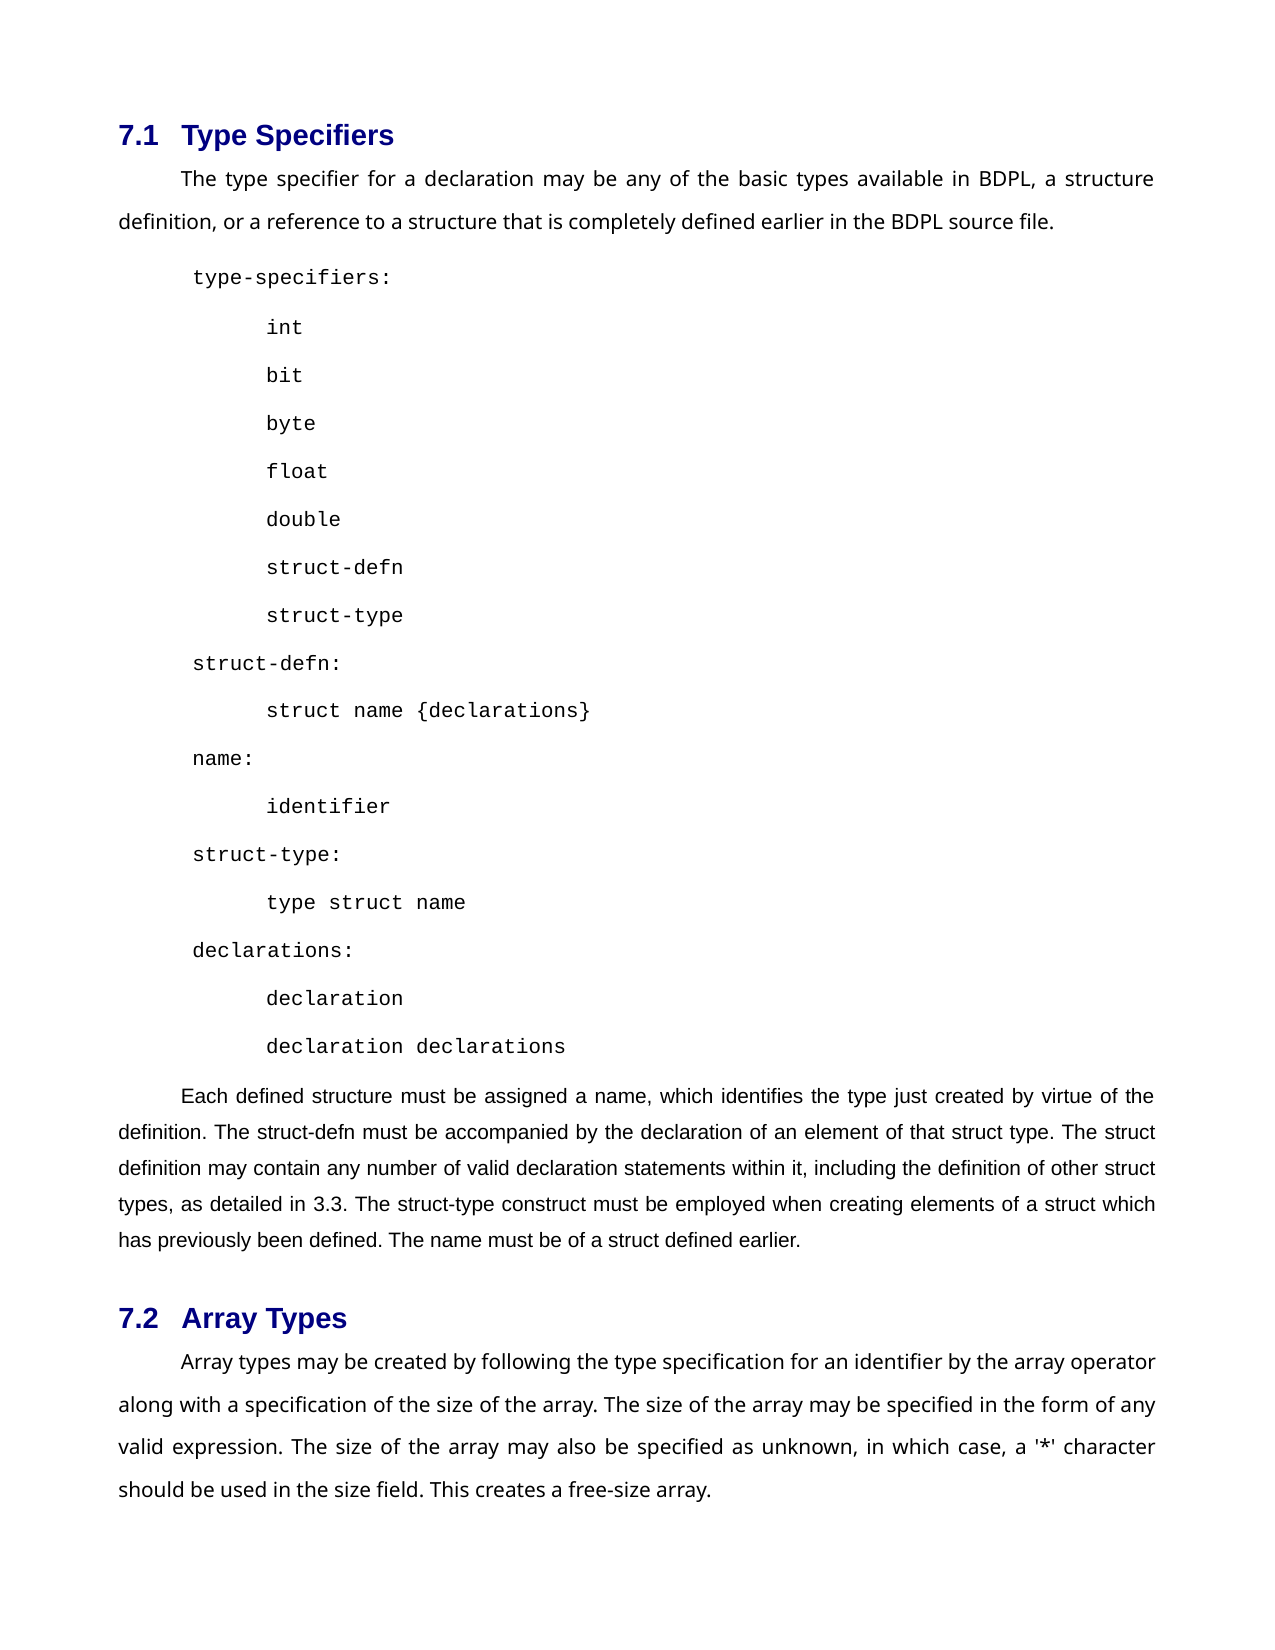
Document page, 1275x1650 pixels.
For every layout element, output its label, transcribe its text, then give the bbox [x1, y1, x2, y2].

text type-specifiers: [118, 262, 1157, 290]
text Each defined structure must be assigned a name, which identifies the type just created by virtue of the definition. The struct-defn must be accompanied by the declaration of an element of that struct type. The struct definition may contain any number of valid declaration statements within it, including the definition of other struct types, as detailed in 3.3. The struct-type construct must be employed when creating elements of a struct which has previously been defined. The name must be of a struct defined earlier. [118, 1084, 1157, 1252]
subtitle Type Specifiers [118, 118, 1157, 152]
text name: [118, 748, 1157, 772]
text struct-defn: [118, 653, 1157, 676]
text identifier [118, 796, 1157, 820]
text declaration declarations [118, 1036, 1157, 1059]
text struct-defn [118, 557, 1157, 580]
text int [118, 317, 1157, 341]
text struct name {declarations} [118, 701, 1157, 724]
text double [118, 509, 1157, 532]
text struct-type [118, 605, 1157, 628]
subtitle Array Types [118, 1301, 1157, 1334]
text byte [118, 413, 1157, 437]
text declaration [118, 988, 1157, 1012]
text type struct name [118, 892, 1157, 916]
text The type specifier for a declaration may be any of the basic types available in BDPL, a structure definition, or a reference to a structure that is completely defined earlier in the BDPL source file. [118, 164, 1157, 235]
text struct-type: [118, 844, 1157, 868]
text declarations: [118, 940, 1157, 964]
text float [118, 461, 1157, 484]
text Array types may be created by following the type specification for an identifier by the array operator along with a specification of the size of the array. The size of the array may be specified in the form of any valid expression. The size of the array may also be specified as unknown, in which case, a '*' character should be used in the size field. This creates a free-size array. [118, 1347, 1157, 1503]
text bit [118, 365, 1157, 389]
